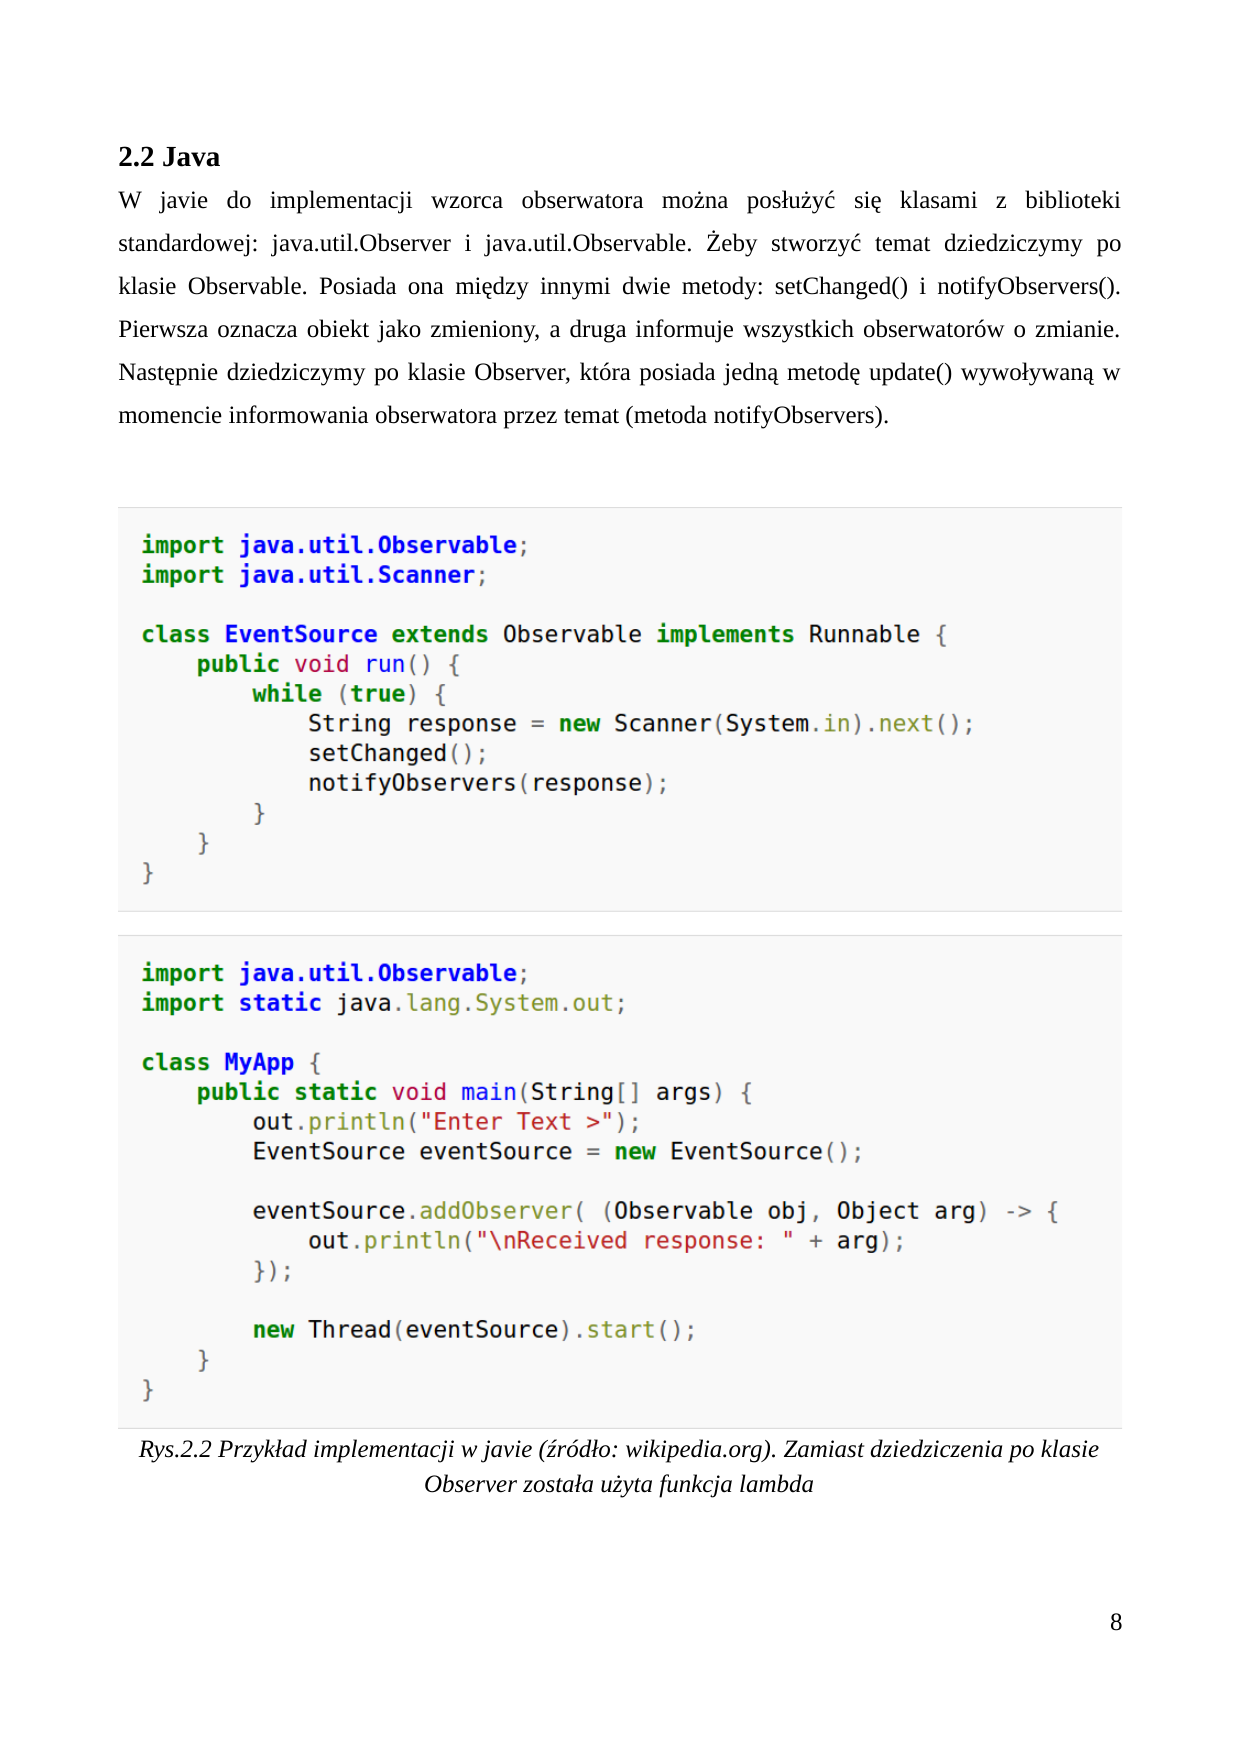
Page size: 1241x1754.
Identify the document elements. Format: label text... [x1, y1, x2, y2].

text W javie do implementacji wzorca obserwatora można posłużyć się klasami z biblioteki standardowej: java.util.Observer i java.util.Observable. Żeby stworzyć temat dziedziczymy po klasie Observable. Posiada ona między innymi dwie metody: setChanged() i notifyObservers(). Pierwsza oznacza obiekt jako zmieniony, a druga informuje wszystkich obserwatorów o zmianie. Następnie dziedziczymy po klasie Observer, która posiada jedną metodę update() wywoływaną w momencie informowania obserwatora przez temat (metoda notifyObservers). [118, 185, 1122, 429]
text Rys.2.2 Przykład implementacji w javie (źródło: wikipedia.org). Zamiast dziedziczenia po klasie Observer została użyta funkcja lambda [118, 1429, 1122, 1498]
subtitle 2.2 Java [118, 139, 1122, 172]
picture [118, 507, 1123, 1429]
